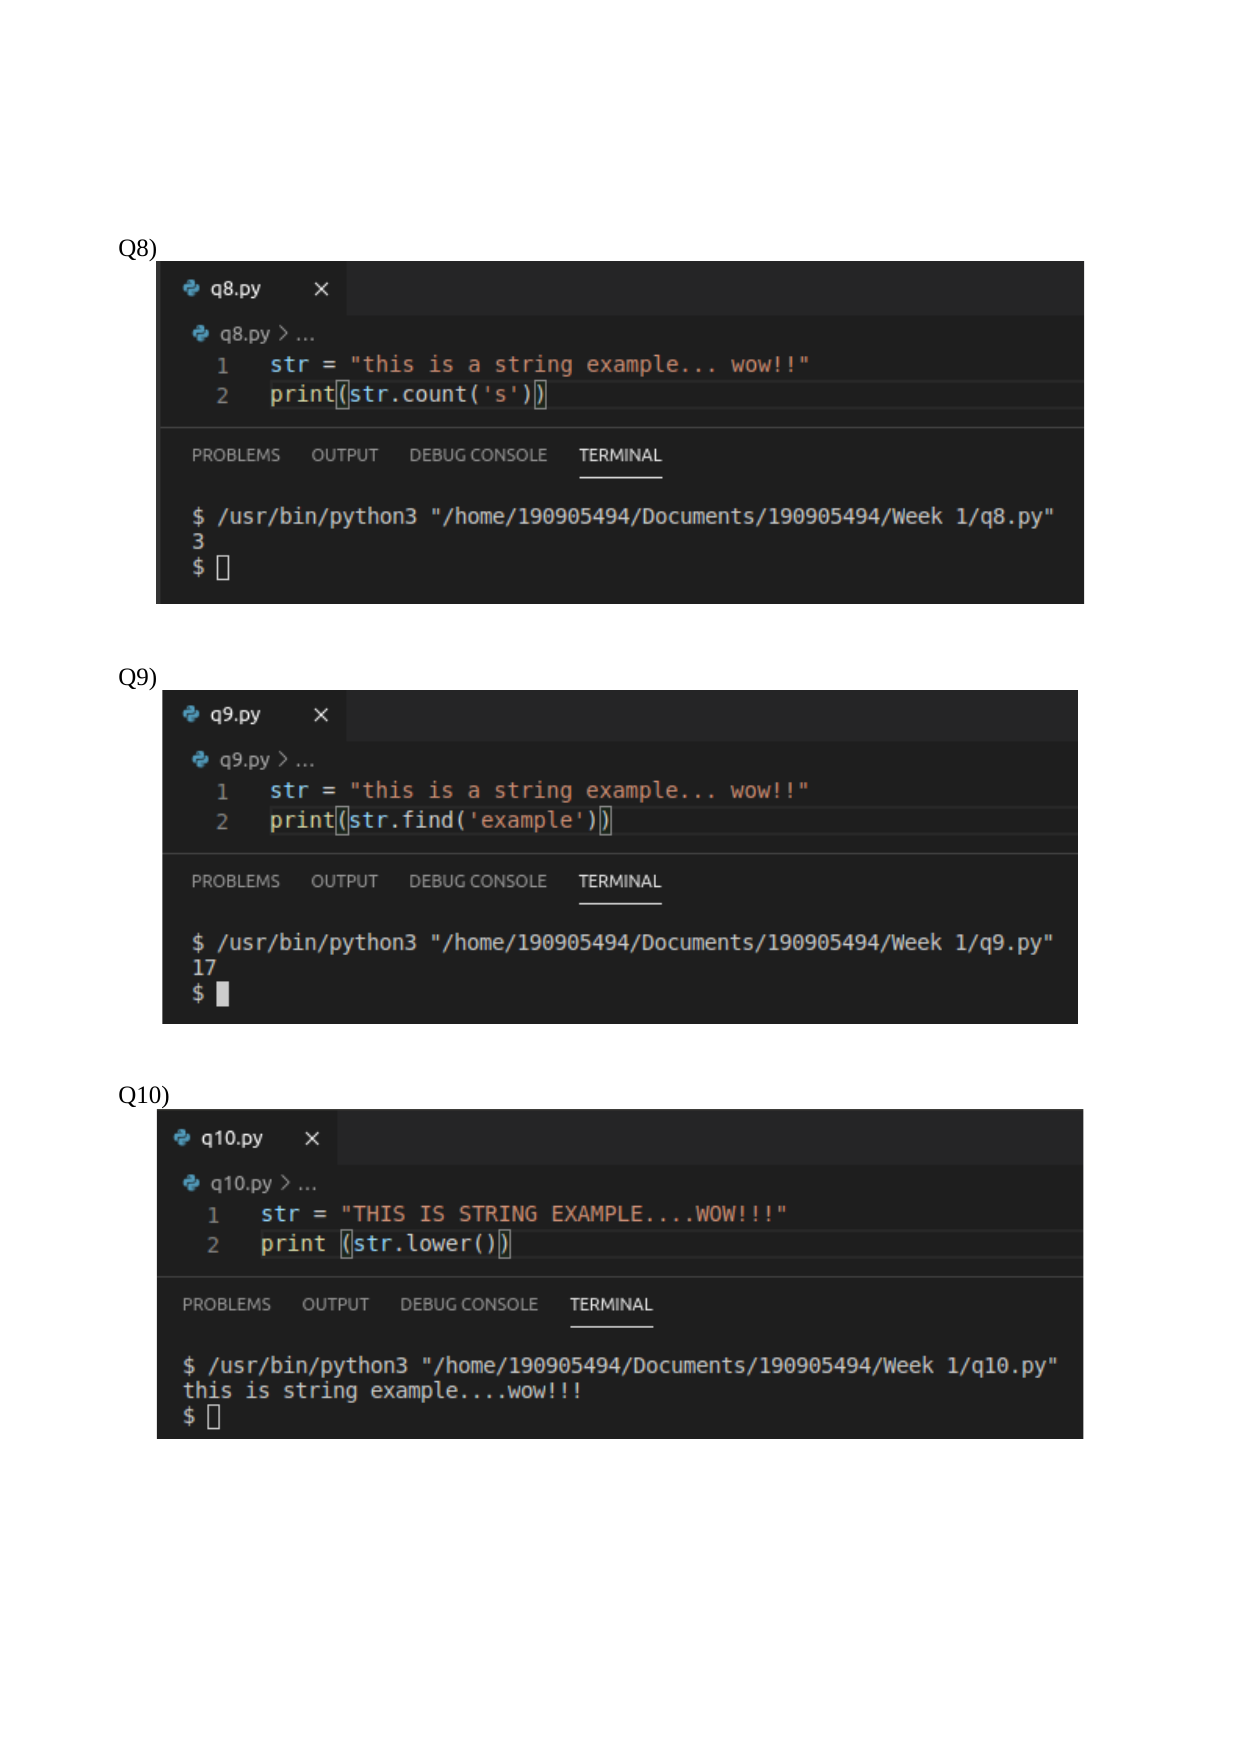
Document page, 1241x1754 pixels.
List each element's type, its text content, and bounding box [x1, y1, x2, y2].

text Q8) [118, 233, 1122, 262]
picture [156, 261, 1085, 604]
text Q9) [118, 662, 1122, 690]
text Q10) [118, 1081, 1122, 1109]
picture [162, 690, 1078, 1024]
picture [156, 1109, 1084, 1439]
